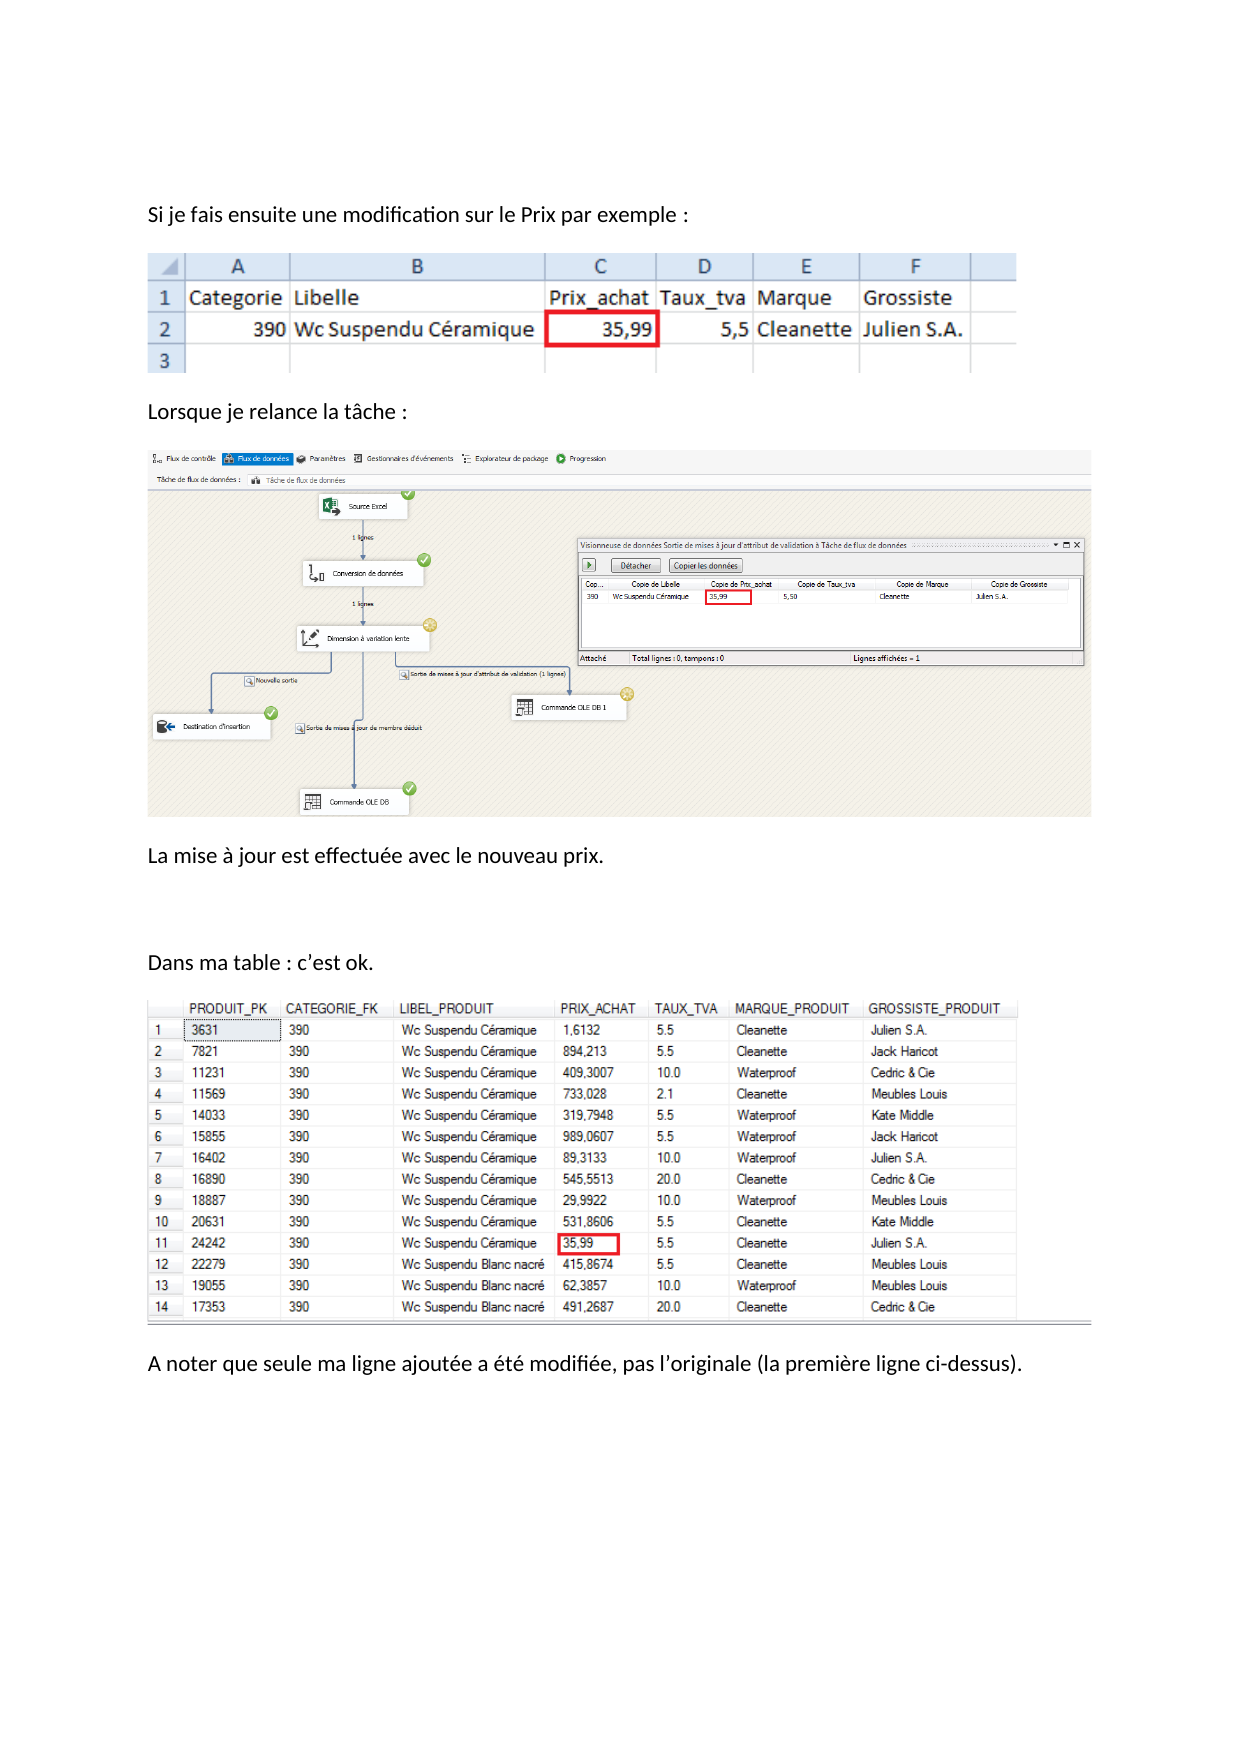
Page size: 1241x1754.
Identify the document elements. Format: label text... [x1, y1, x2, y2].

text Dans ma table : c’est ok. [148, 948, 1093, 976]
text Si je fais ensuite une modification sur le Prix par exemple : [148, 201, 1093, 229]
text A noter que seule ma ligne ajoutée a été modifiée, pas l’originale (la première ligne ci-dessus). [148, 1349, 1093, 1377]
text Lorsque je relance la tâche : [148, 397, 1093, 425]
text La mise à jour est effectuée avec le nouveau prix. [148, 842, 1093, 870]
